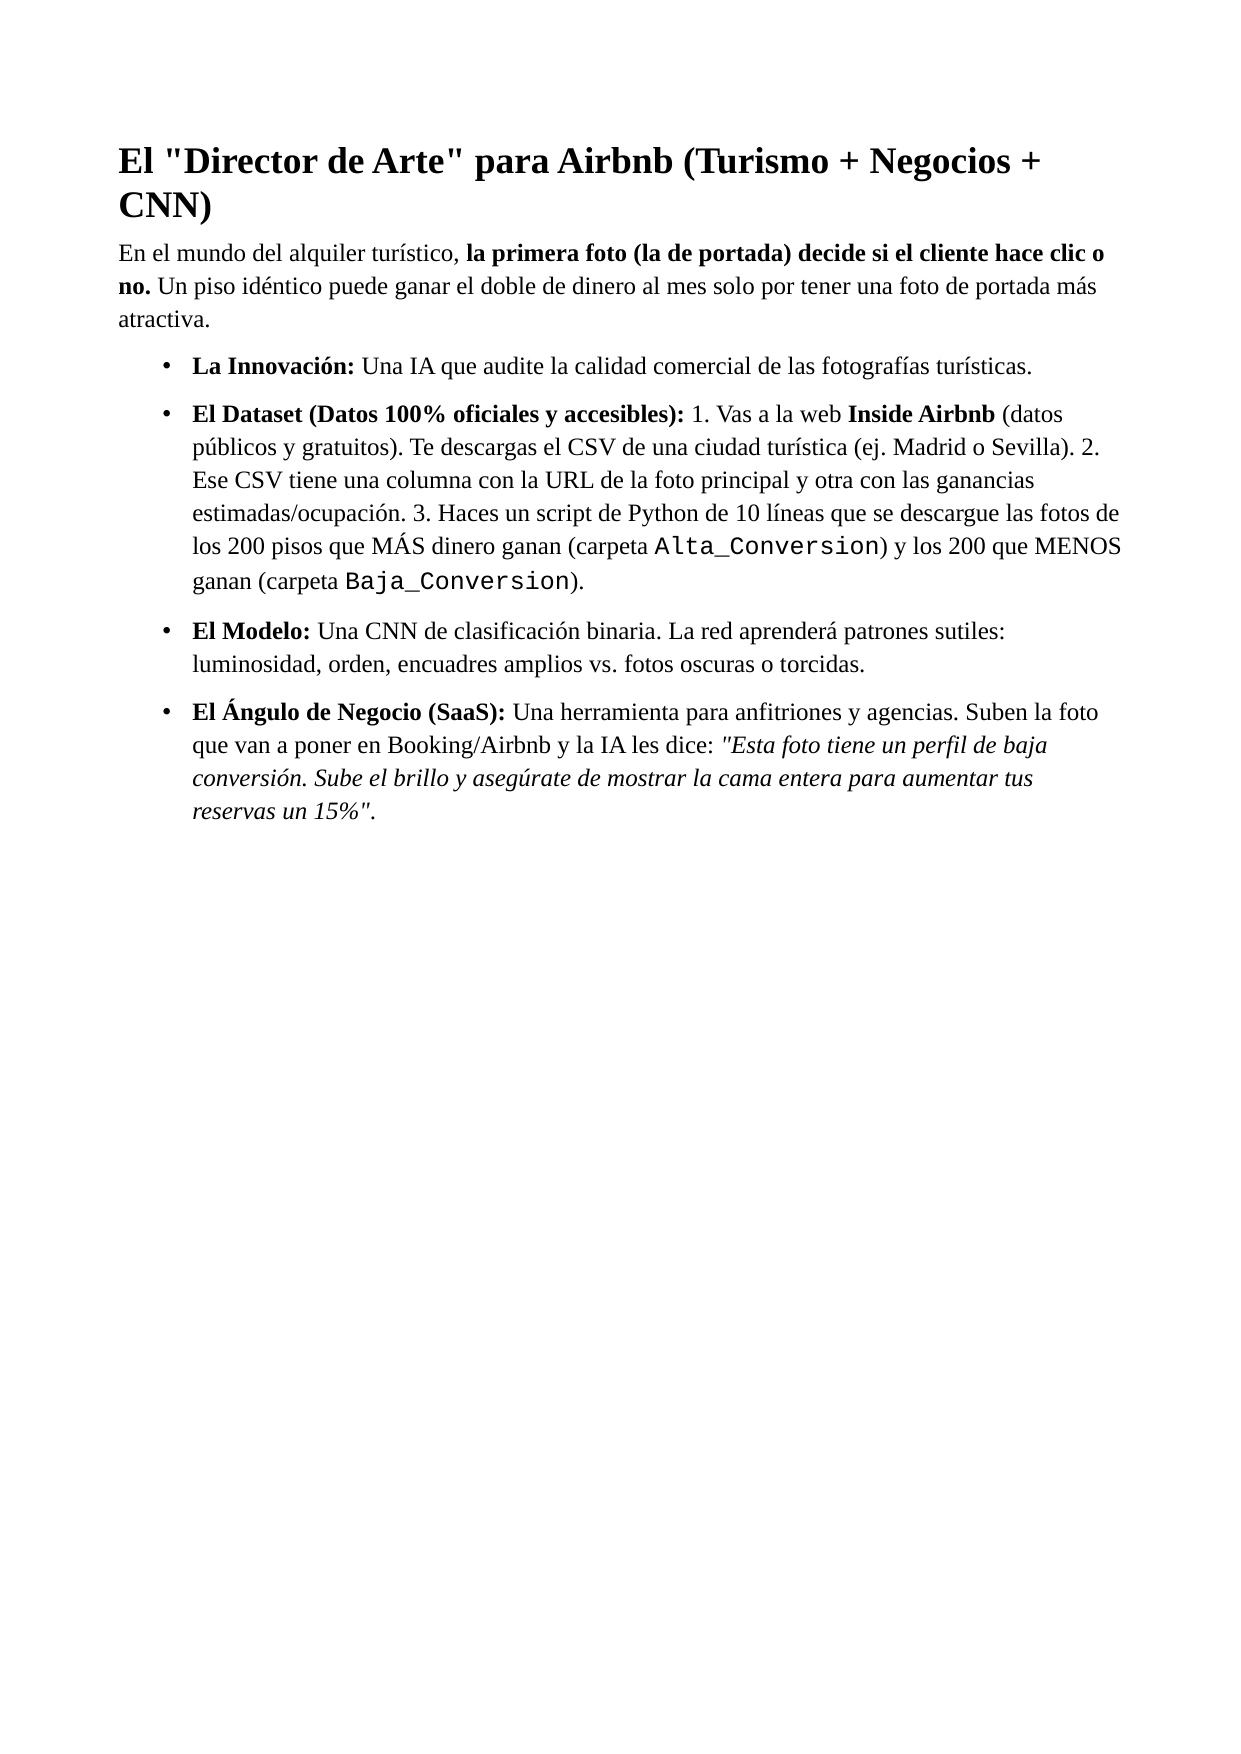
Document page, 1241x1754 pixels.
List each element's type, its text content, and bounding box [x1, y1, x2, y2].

list La Innovación: Una IA que audite la calidad comercial de las fotografías turísticas. [162, 351, 1122, 380]
list El Dataset (Datos 100% oficiales y accesibles): 1. Vas a la web Inside Airbnb (datos públicos y gratuitos). Te descargas el CSV de una ciudad turística (ej. Madrid o Sevilla). 2. Ese CSV tiene una columna con la URL de la foto principal y otra con las ganancias estimadas/ocupación. 3. Haces un script de Python de 10 líneas que se descargue las fotos de los 200 pisos que MÁS dinero ganan (carpeta Alta_Conversion) y los 200 que MENOS ganan (carpeta Baja_Conversion). [162, 399, 1122, 597]
text En el mundo del alquiler turístico, la primera foto (la de portada) decide si el cliente hace clic o no. Un piso idéntico puede ganar el doble de dinero al mes solo por tener una foto de portada más atractiva. [118, 238, 1122, 332]
list El Ángulo de Negocio (SaaS): Una herramienta para anfitriones y agencias. Suben la foto que van a poner en Booking/Airbnb y la IA les dice: "Esta foto tiene un perfil de baja conversión. Sube el brillo y asegúrate de mostrar la cama entera para aumentar tus reservas un 15%". [162, 697, 1122, 824]
subtitle El "Director de Arte" para Airbnb (Turismo + Negocios + CNN) [118, 139, 1122, 225]
list El Modelo: Una CNN de clasificación binaria. La red aprenderá patrones sutiles: luminosidad, orden, encuadres amplios vs. fotos oscuras o torcidas. [162, 616, 1122, 678]
